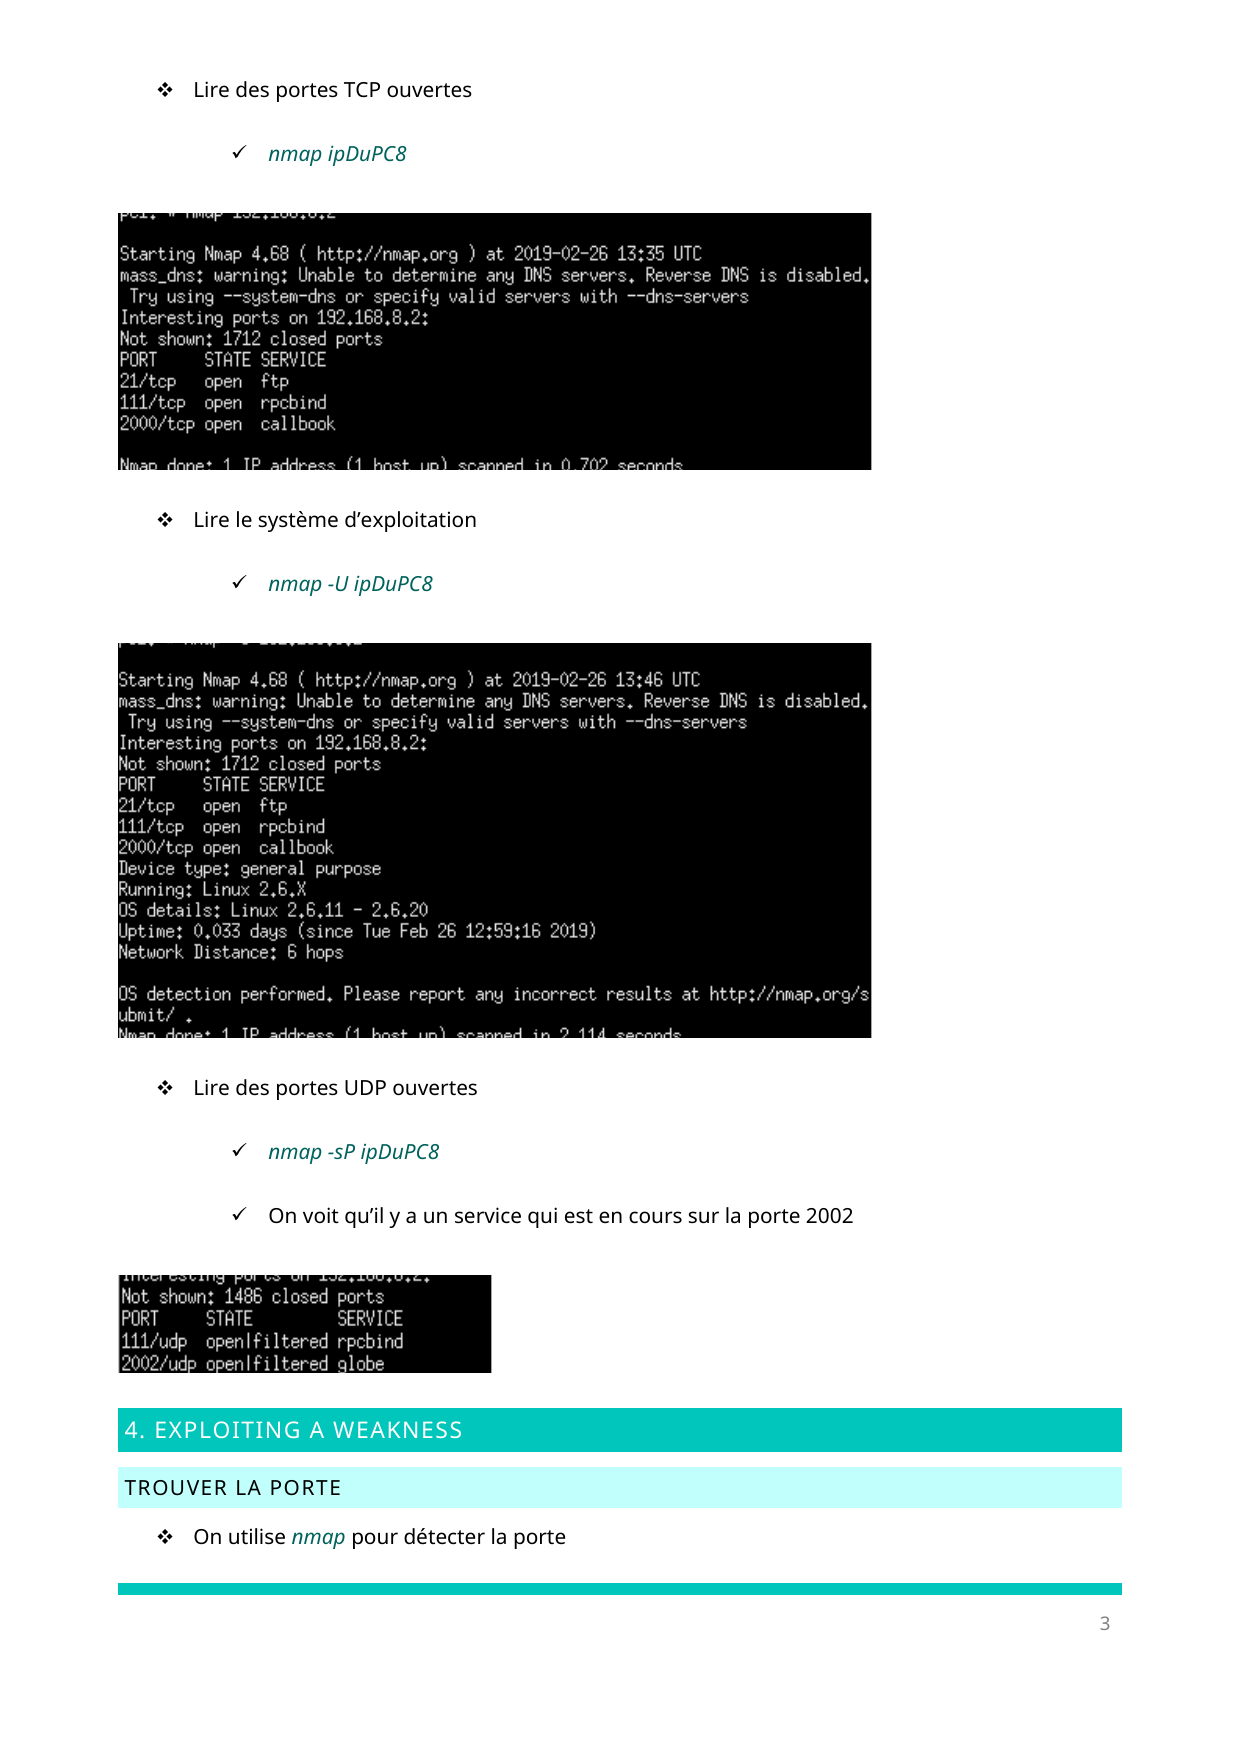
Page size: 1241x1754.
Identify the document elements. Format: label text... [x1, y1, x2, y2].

list nmap -U ipDuPC8 [231, 569, 1122, 598]
list Lire le système d’exploitation [156, 505, 1122, 534]
subtitle 4. Exploiting a weakness [124, 1414, 1116, 1445]
list Lire des portes TCP ouvertes [156, 75, 1122, 103]
list nmap ipDuPC8 [231, 139, 1122, 167]
subtitle Trouver la porte [124, 1473, 1116, 1501]
list On voit qu’il y a un service qui est en cours sur la porte 2002 [231, 1201, 1122, 1229]
list On utilise nmap pour détecter la porte [156, 1522, 1122, 1551]
list nmap -sP ipDuPC8 [231, 1137, 1122, 1165]
list Lire des portes UDP ouvertes [156, 1073, 1122, 1102]
